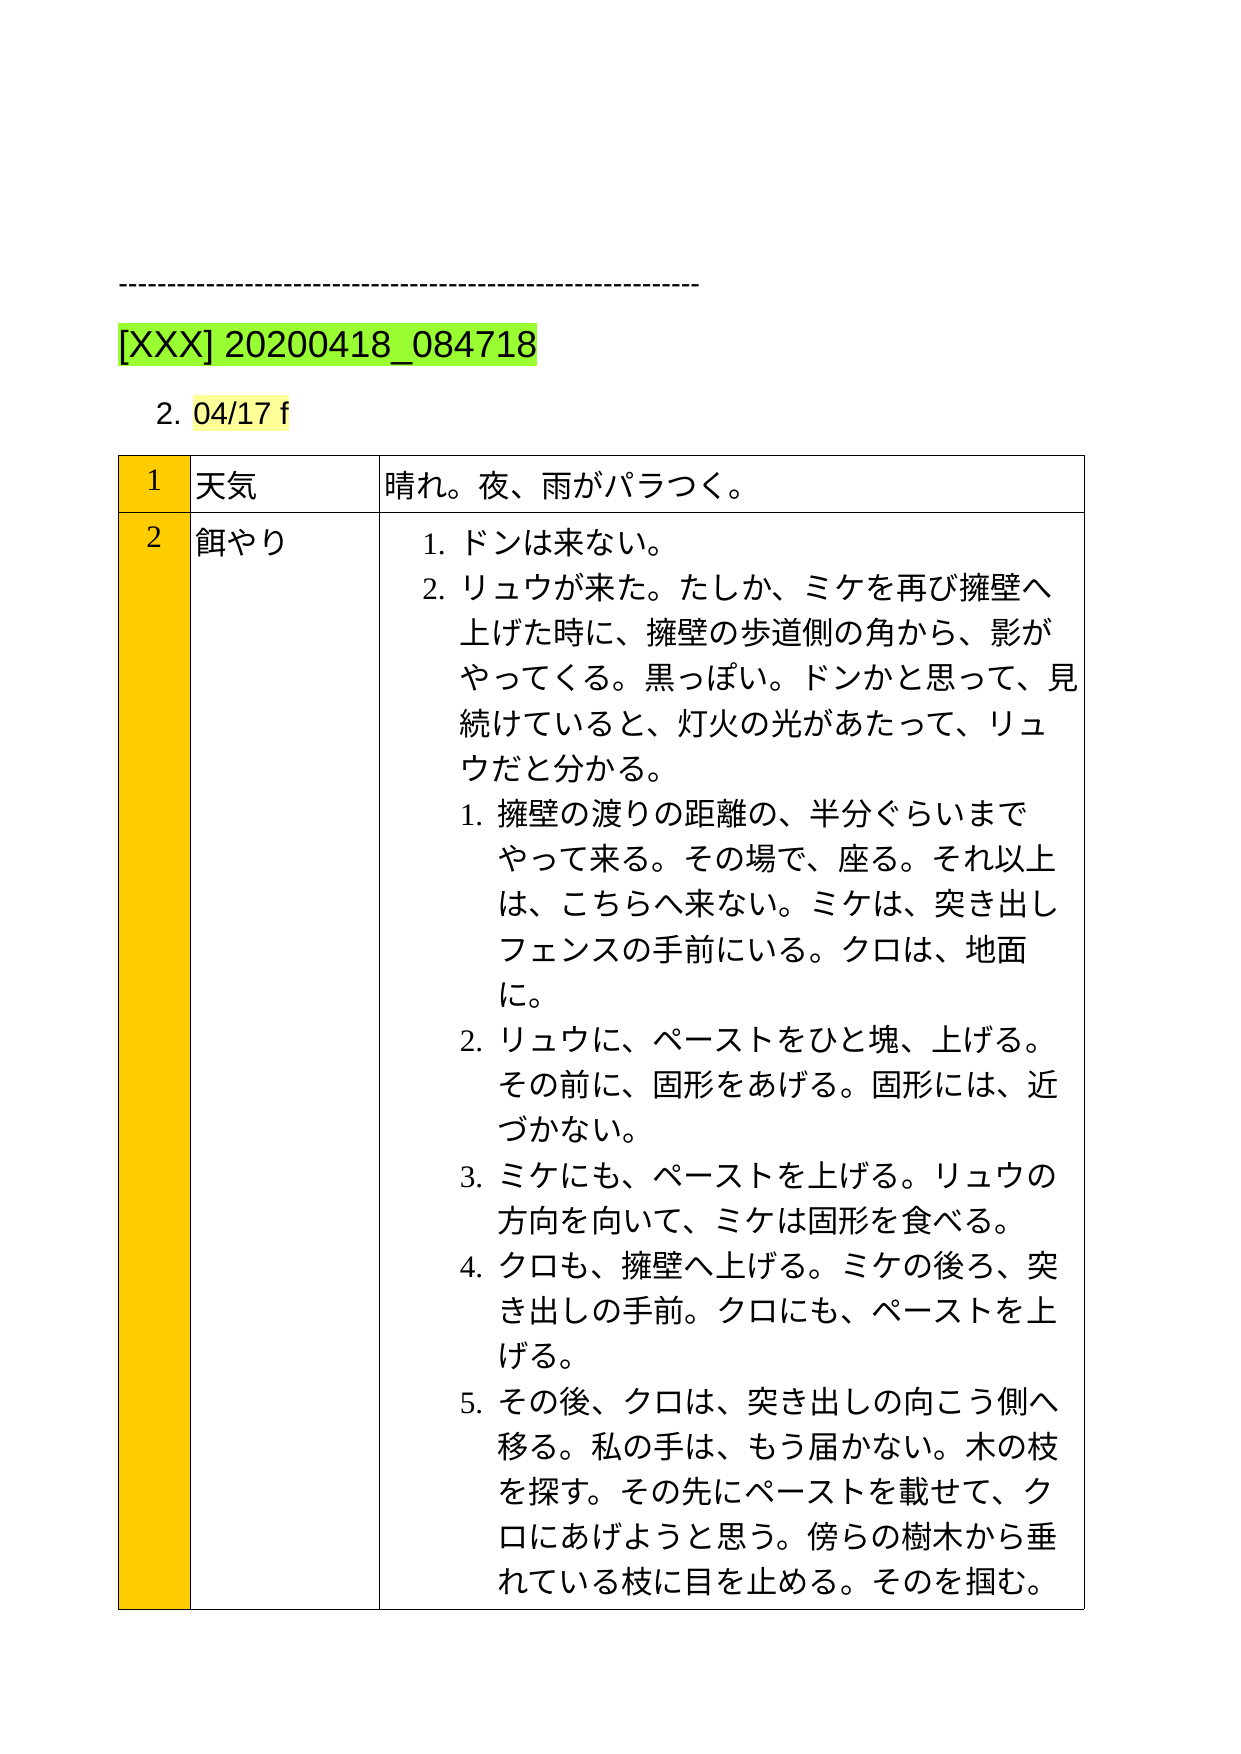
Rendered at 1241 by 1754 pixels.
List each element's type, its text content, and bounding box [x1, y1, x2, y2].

list 04/17 f [156, 395, 1122, 431]
table_header 1 [119, 456, 190, 512]
table_cell ドンは来ない。 リュウが来た。たしか、ミケを再び擁壁へ上げた時に、擁壁の歩道側の角から、影がやってくる。黒っぽい。ドンかと思って、見続けていると、灯火の光があたって、リュウだと分かる。 擁壁の渡りの距離の、半分ぐらいまでやって来る。その場で、座る。それ以上は、こちらへ来ない。ミケは、突き出しフェンスの手前にいる。クロは、地面に。 リュウに、ペーストをひと塊、上げる。その前に、固形をあげる。固形には、近づかない。 ミケにも、ペーストを上げる。リュウの方向を向いて、ミケは固形を食べる。 クロも、擁壁へ上げる。ミケの後ろ、突き出しの手前。クロにも、ペーストを上げる。 その後、クロは、突き出しの向こう側へ移る。私の手は、もう届かない。木の枝を探す。その先にペーストを載せて、クロにあげようと思う。傍らの樹木から垂れている枝に目を止める。そのを掴む。 [380, 513, 1084, 1609]
text ------------------------------------------------------------ [118, 266, 1122, 300]
text [XXX] 20200418_084718 [118, 323, 1122, 366]
table_cell 餌やり [191, 513, 379, 1609]
table_header 天気 [191, 456, 379, 512]
table_header 晴れ。夜、雨がパラつく。 [380, 456, 1084, 512]
table_cell 2 [119, 513, 190, 1609]
